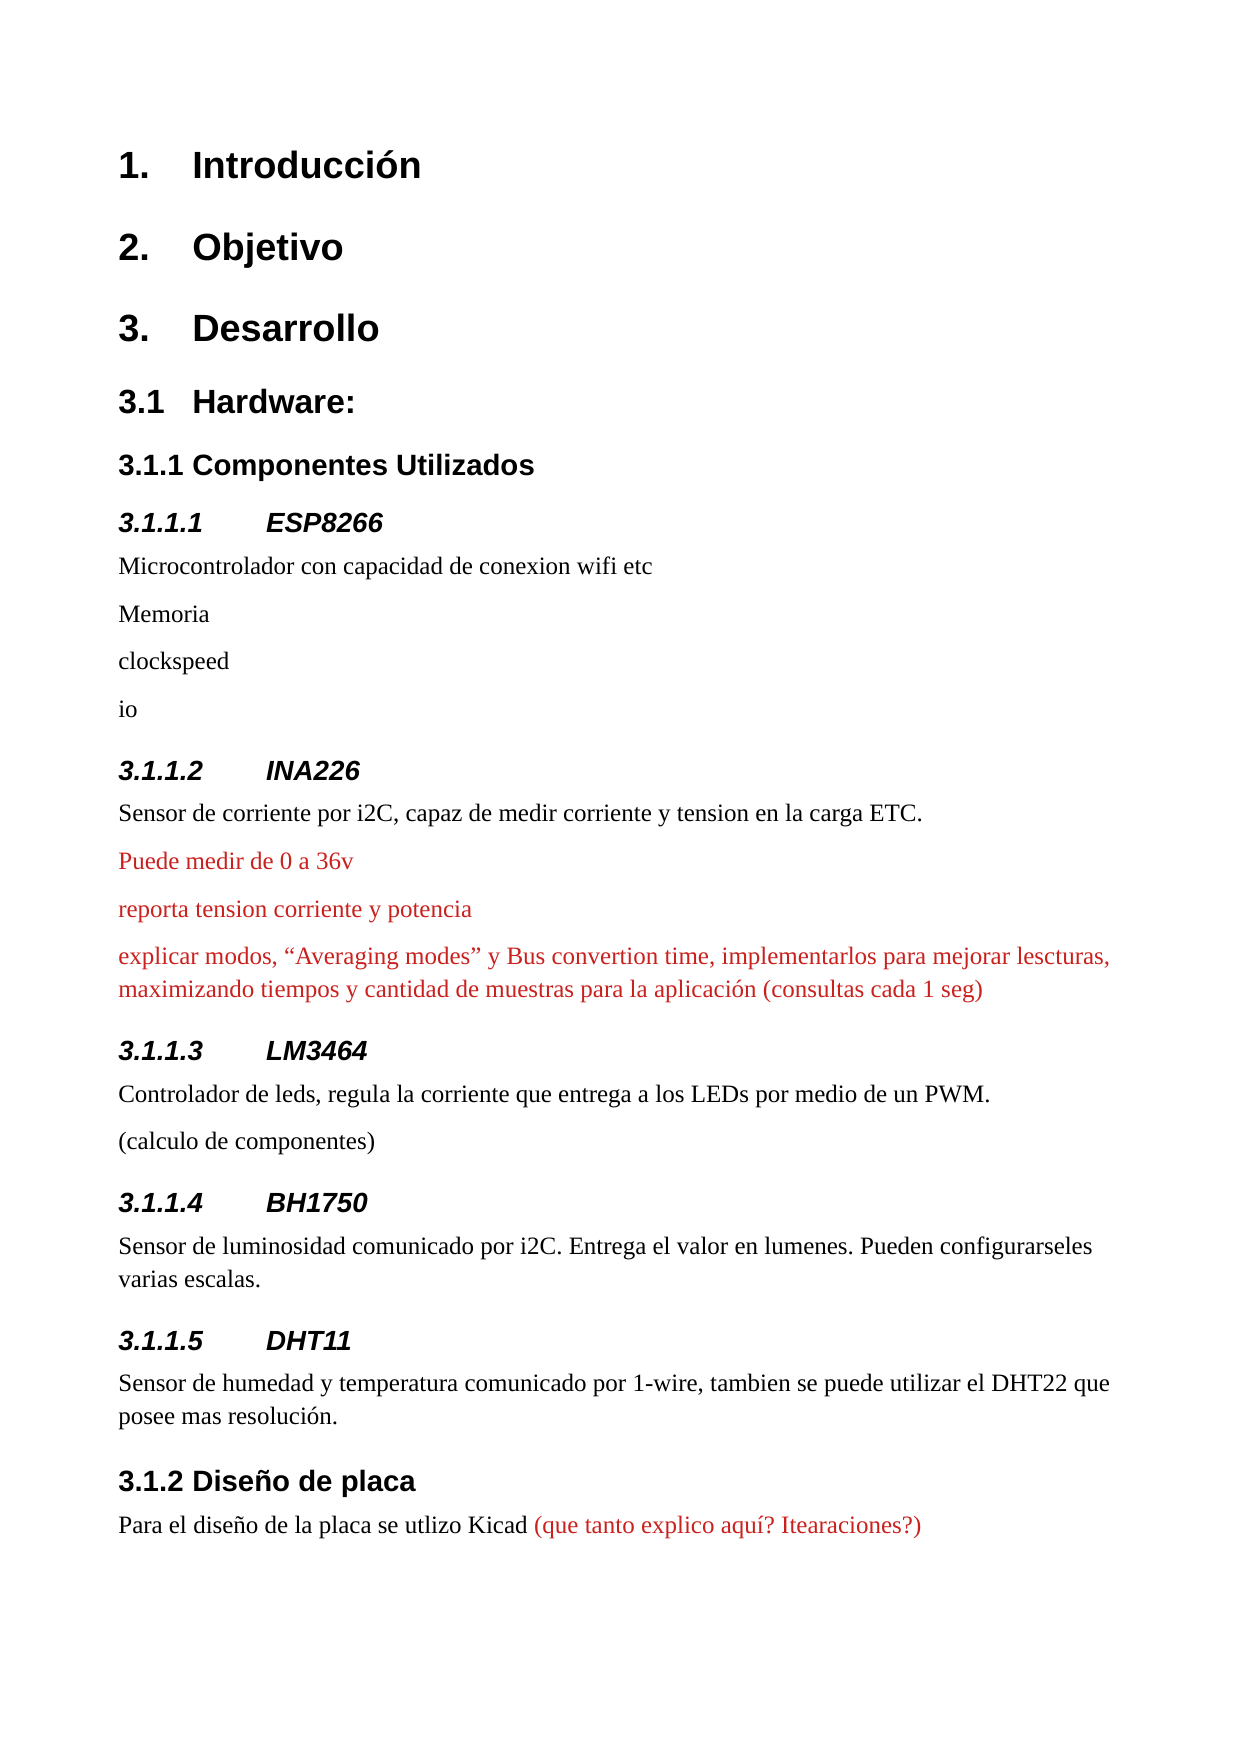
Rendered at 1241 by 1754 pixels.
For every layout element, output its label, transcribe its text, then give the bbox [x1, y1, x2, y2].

text Para el diseño de la placa se utlizo Kicad (que tanto explico aquí? Itearaciones?) [118, 1510, 1122, 1539]
subtitle INA226 [118, 754, 1122, 786]
subtitle Componentes Utilizados [118, 448, 1122, 482]
text reporta tension corriente y potencia [118, 894, 1122, 922]
subtitle LM3464 [118, 1034, 1122, 1066]
subtitle Introducción [118, 143, 1122, 187]
text Controlador de leds, regula la corriente que entrega a los LEDs por medio de un PWM. [118, 1079, 1122, 1108]
subtitle Objetivo [118, 224, 1122, 268]
text io [118, 694, 1122, 723]
subtitle DHT11 [118, 1324, 1122, 1356]
text (calculo de componentes) [118, 1126, 1122, 1155]
text clockspeed [118, 646, 1122, 675]
subtitle Desarrollo [118, 305, 1122, 349]
subtitle ESP8266 [118, 507, 1122, 539]
subtitle Diseño de placa [118, 1464, 1122, 1497]
text Sensor de luminosidad comunicado por i2C. Entrega el valor en lumenes. Pueden configurarseles varias escalas. [118, 1231, 1122, 1293]
text Sensor de humedad y temperatura comunicado por 1-wire, tambien se puede utilizar el DHT22 que posee mas resolución. [118, 1368, 1122, 1430]
text explicar modos, “Averaging modes” y Bus convertion time, implementarlos para mejorar lescturas, maximizando tiempos y cantidad de muestras para la aplicación (consultas cada 1 seg) [118, 941, 1122, 1003]
text Microcontrolador con capacidad de conexion wifi etc [118, 551, 1122, 580]
text Memoria [118, 599, 1122, 628]
text Puede medir de 0 a 36v [118, 846, 1122, 875]
subtitle Hardware: [118, 382, 1122, 421]
text Sensor de corriente por i2C, capaz de medir corriente y tension en la carga ETC. [118, 798, 1122, 827]
subtitle BH1750 [118, 1187, 1122, 1218]
